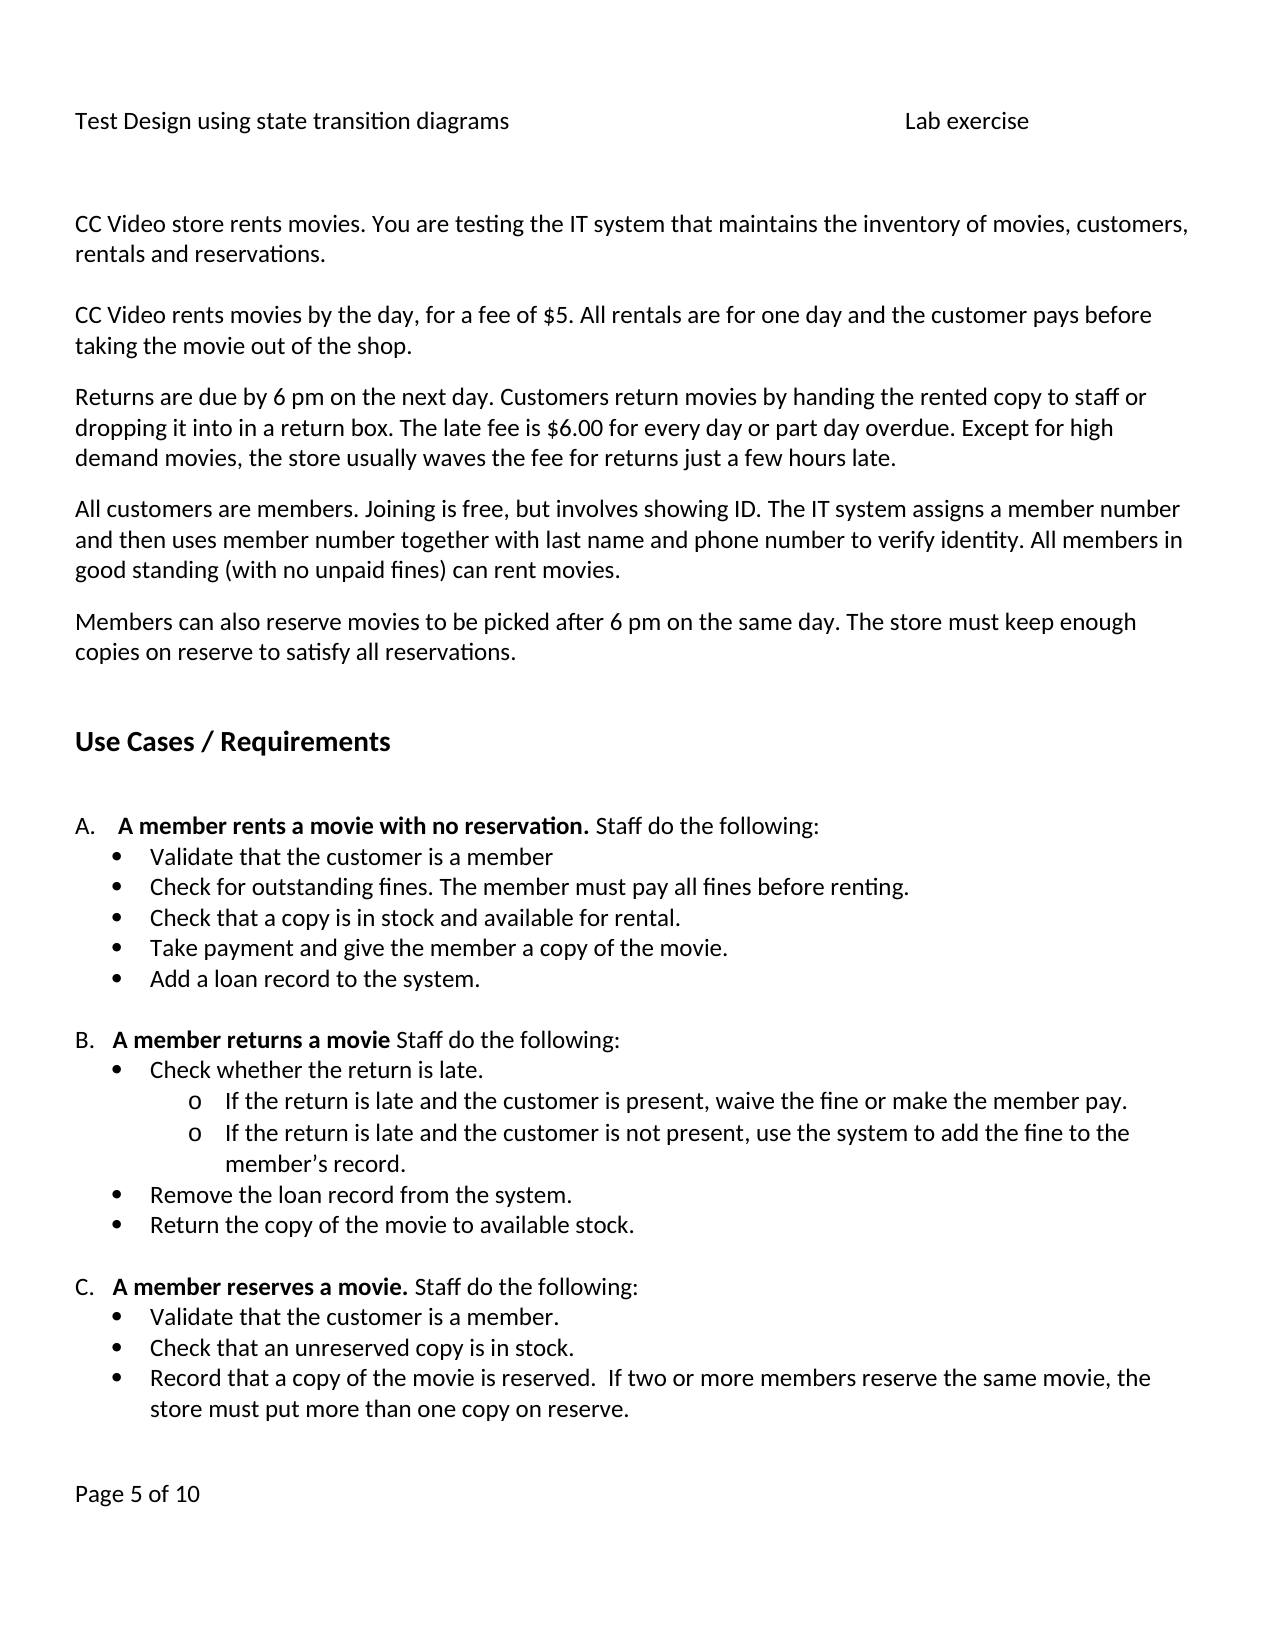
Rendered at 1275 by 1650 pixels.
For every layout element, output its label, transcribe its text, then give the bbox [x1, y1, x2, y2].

list Check that an unreserved copy is in stock. [112, 1332, 1200, 1362]
list If the return is late and the customer is not present, use the system to add the fine to the member’s record. [187, 1117, 1200, 1179]
list Return the copy of the movie to available stock. [112, 1210, 1200, 1240]
list Take payment and give the member a copy of the movie. [112, 932, 1200, 963]
text CC Video store rents movies. You are testing the IT system that maintains the inventory of movies, customers, rentals and reservations. [75, 208, 1200, 299]
text All customers are members. Joining is free, but involves showing ID. The IT system assigns a member number and then uses member number together with last name and phone number to verify identity. All members in good standing (with no unpaid fines) can rent movies. [75, 493, 1200, 585]
list Record that a copy of the movie is reserved. If two or more members reserve the same movie, the store must put more than one copy on reserve. [112, 1362, 1200, 1423]
list Validate that the customer is a member. [112, 1301, 1200, 1332]
list A member rents a movie with no reservation. Staff do the following: [75, 810, 1200, 841]
list A member reserves a movie. Staff do the following: [75, 1271, 1200, 1301]
list Check for outstanding fines. The member must pay all fines before renting. [112, 871, 1200, 902]
text CC Video rents movies by the day, for a fee of $5. All rentals are for one day and the customer pays before taking the movie out of the shop. [75, 299, 1200, 360]
list Check whether the return is late. [112, 1054, 1200, 1085]
text Members can also reserve movies to be picked after 6 pm on the same day. The store must keep enough copies on reserve to satisfy all reservations. [75, 606, 1200, 667]
list A member returns a movie Staff do the following: [75, 1024, 1200, 1054]
text Use Cases / Requirements [75, 723, 1200, 789]
list Remove the loan record from the system. [112, 1179, 1200, 1210]
list Add a loan record to the system. [112, 963, 1200, 993]
list Check that a copy is in stock and available for rental. [112, 902, 1200, 932]
text Returns are due by 6 pm on the next day. Customers return movies by handing the rented copy to staff or dropping it into in a return box. The late fee is $6.00 for every day or part day overdue. Except for high demand movies, the store usually waves the fee for returns just a few hours late. [75, 381, 1200, 473]
list If the return is late and the customer is present, waive the fine or make the member pay. [187, 1085, 1200, 1117]
list Validate that the customer is a member [112, 841, 1200, 871]
